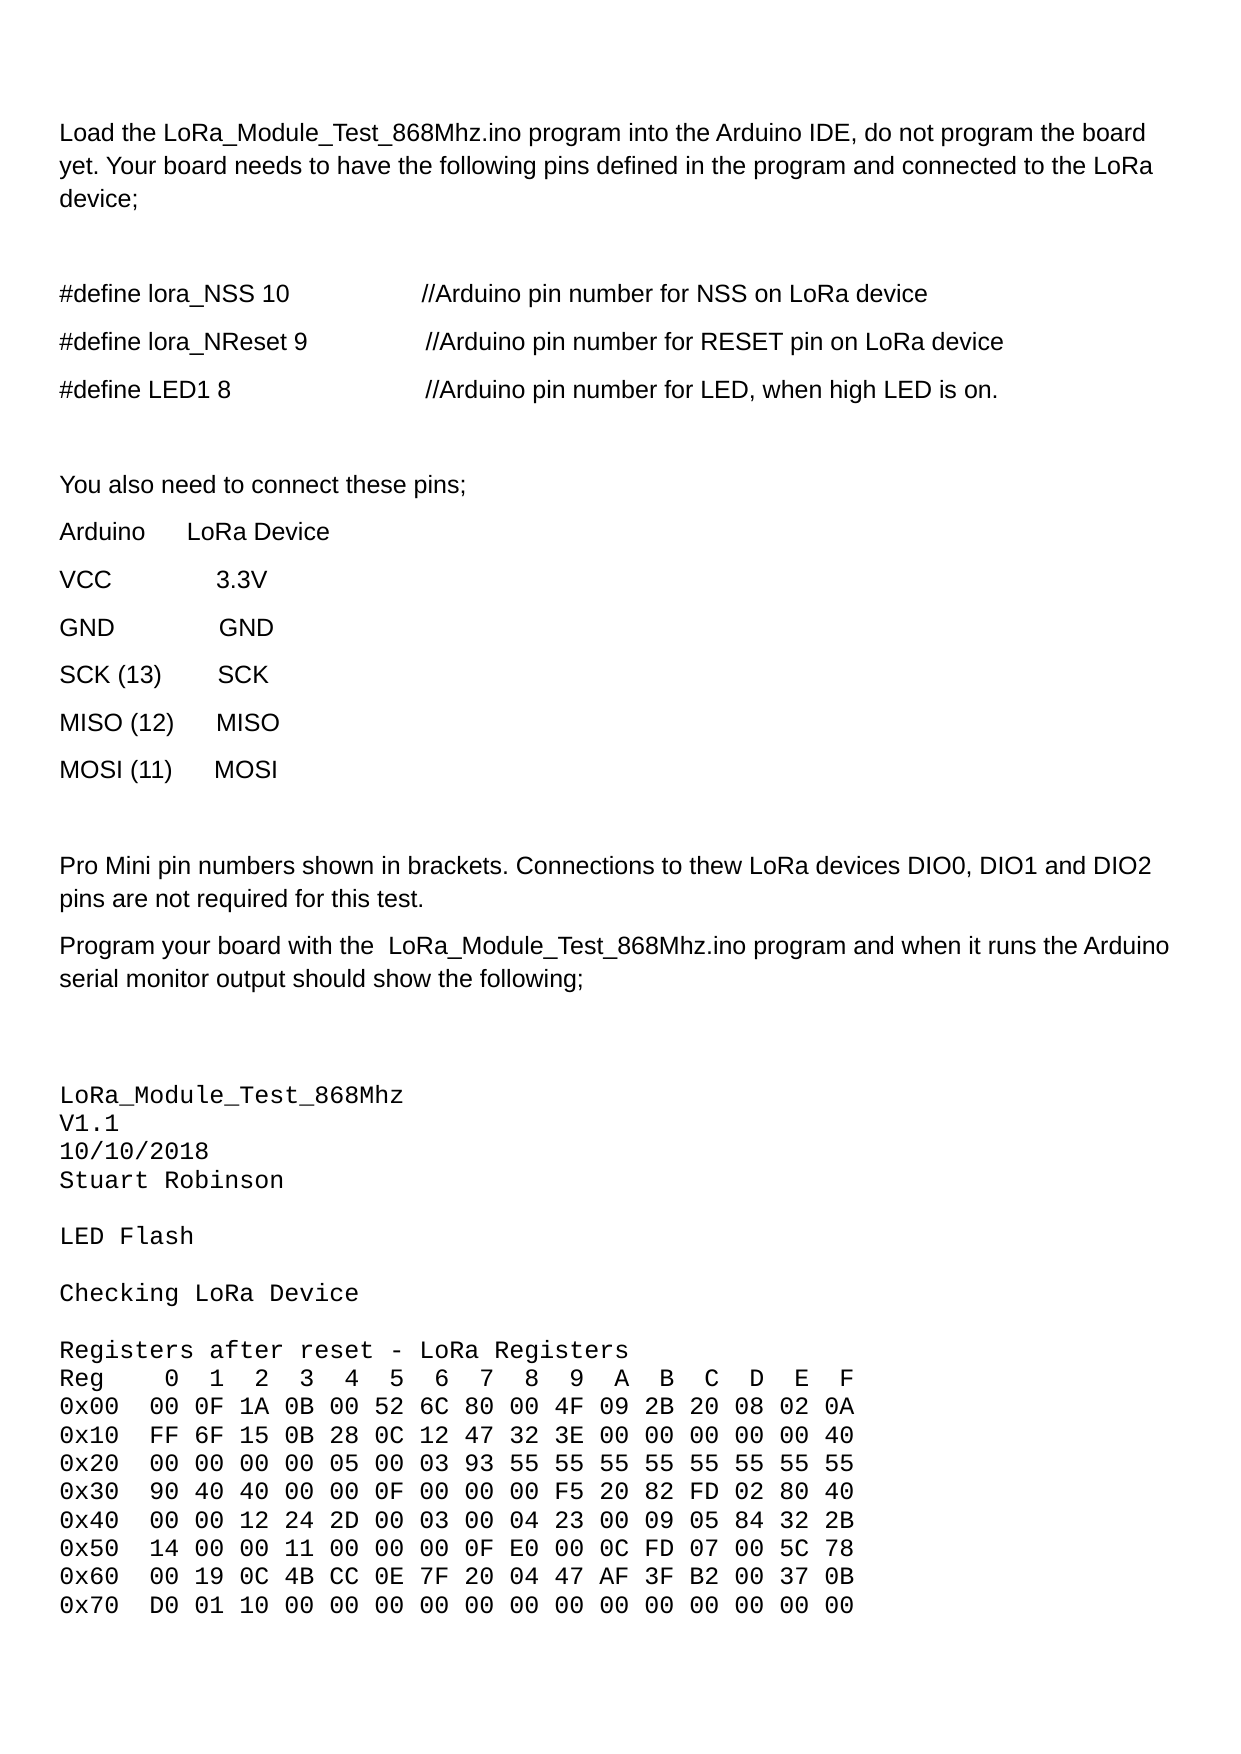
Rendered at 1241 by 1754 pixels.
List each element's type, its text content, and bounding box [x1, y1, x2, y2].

text SCK (13) SCK [59, 660, 1181, 689]
text 10/10/2018 [59, 1139, 1181, 1167]
text LoRa_Module_Test_868Mhz [59, 1082, 1181, 1111]
text LED Flash [59, 1224, 1181, 1252]
text 0x70 D0 01 10 00 00 00 00 00 00 00 00 00 00 00 00 00 [59, 1592, 1181, 1621]
text 0x50 14 00 00 11 00 00 00 0F E0 00 0C FD 07 00 5C 78 [59, 1536, 1181, 1564]
text #define lora_NReset 9 //Arduino pin number for RESET pin on LoRa device [59, 327, 1181, 356]
text 0x30 90 40 40 00 00 0F 00 00 00 F5 20 82 FD 02 80 40 [59, 1479, 1181, 1507]
text #define lora_NSS 10 //Arduino pin number for NSS on LoRa device [59, 279, 1181, 308]
text Arduino LoRa Device [59, 517, 1181, 546]
text Load the LoRa_Module_Test_868Mhz.ino program into the Arduino IDE, do not program the board yet. Your board needs to have the following pins defined in the program and connected to the LoRa device; [59, 118, 1181, 213]
text VCC 3.3V [59, 565, 1181, 594]
text Stuart Robinson [59, 1167, 1181, 1196]
text Checking LoRa Device [59, 1281, 1181, 1309]
text V1.1 [59, 1111, 1181, 1139]
text You also need to connect these pins; [59, 470, 1181, 498]
text GND GND [59, 613, 1181, 641]
text Program your board with the LoRa_Module_Test_868Mhz.ino program and when it runs the Arduino serial monitor output should show the following; [59, 931, 1181, 993]
text #define LED1 8 //Arduino pin number for LED, when high LED is on. [59, 374, 1181, 403]
text 0x00 00 0F 1A 0B 00 52 6C 80 00 4F 09 2B 20 08 02 0A [59, 1394, 1181, 1422]
text 0x40 00 00 12 24 2D 00 03 00 04 23 00 09 05 84 32 2B [59, 1507, 1181, 1536]
text Reg 0 1 2 3 4 5 6 7 8 9 A B C D E F [59, 1366, 1181, 1394]
text 0x10 FF 6F 15 0B 28 0C 12 47 32 3E 00 00 00 00 00 40 [59, 1422, 1181, 1451]
text 0x20 00 00 00 00 05 00 03 93 55 55 55 55 55 55 55 55 [59, 1451, 1181, 1479]
text Registers after reset - LoRa Registers [59, 1337, 1181, 1366]
text 0x60 00 19 0C 4B CC 0E 7F 20 04 47 AF 3F B2 00 37 0B [59, 1564, 1181, 1592]
text MOSI (11) MOSI [59, 755, 1181, 784]
text MISO (12) MISO [59, 708, 1181, 737]
text Pro Mini pin numbers shown in brackets. Connections to thew LoRa devices DIO0, DIO1 and DIO2 pins are not required for this test. [59, 851, 1181, 912]
